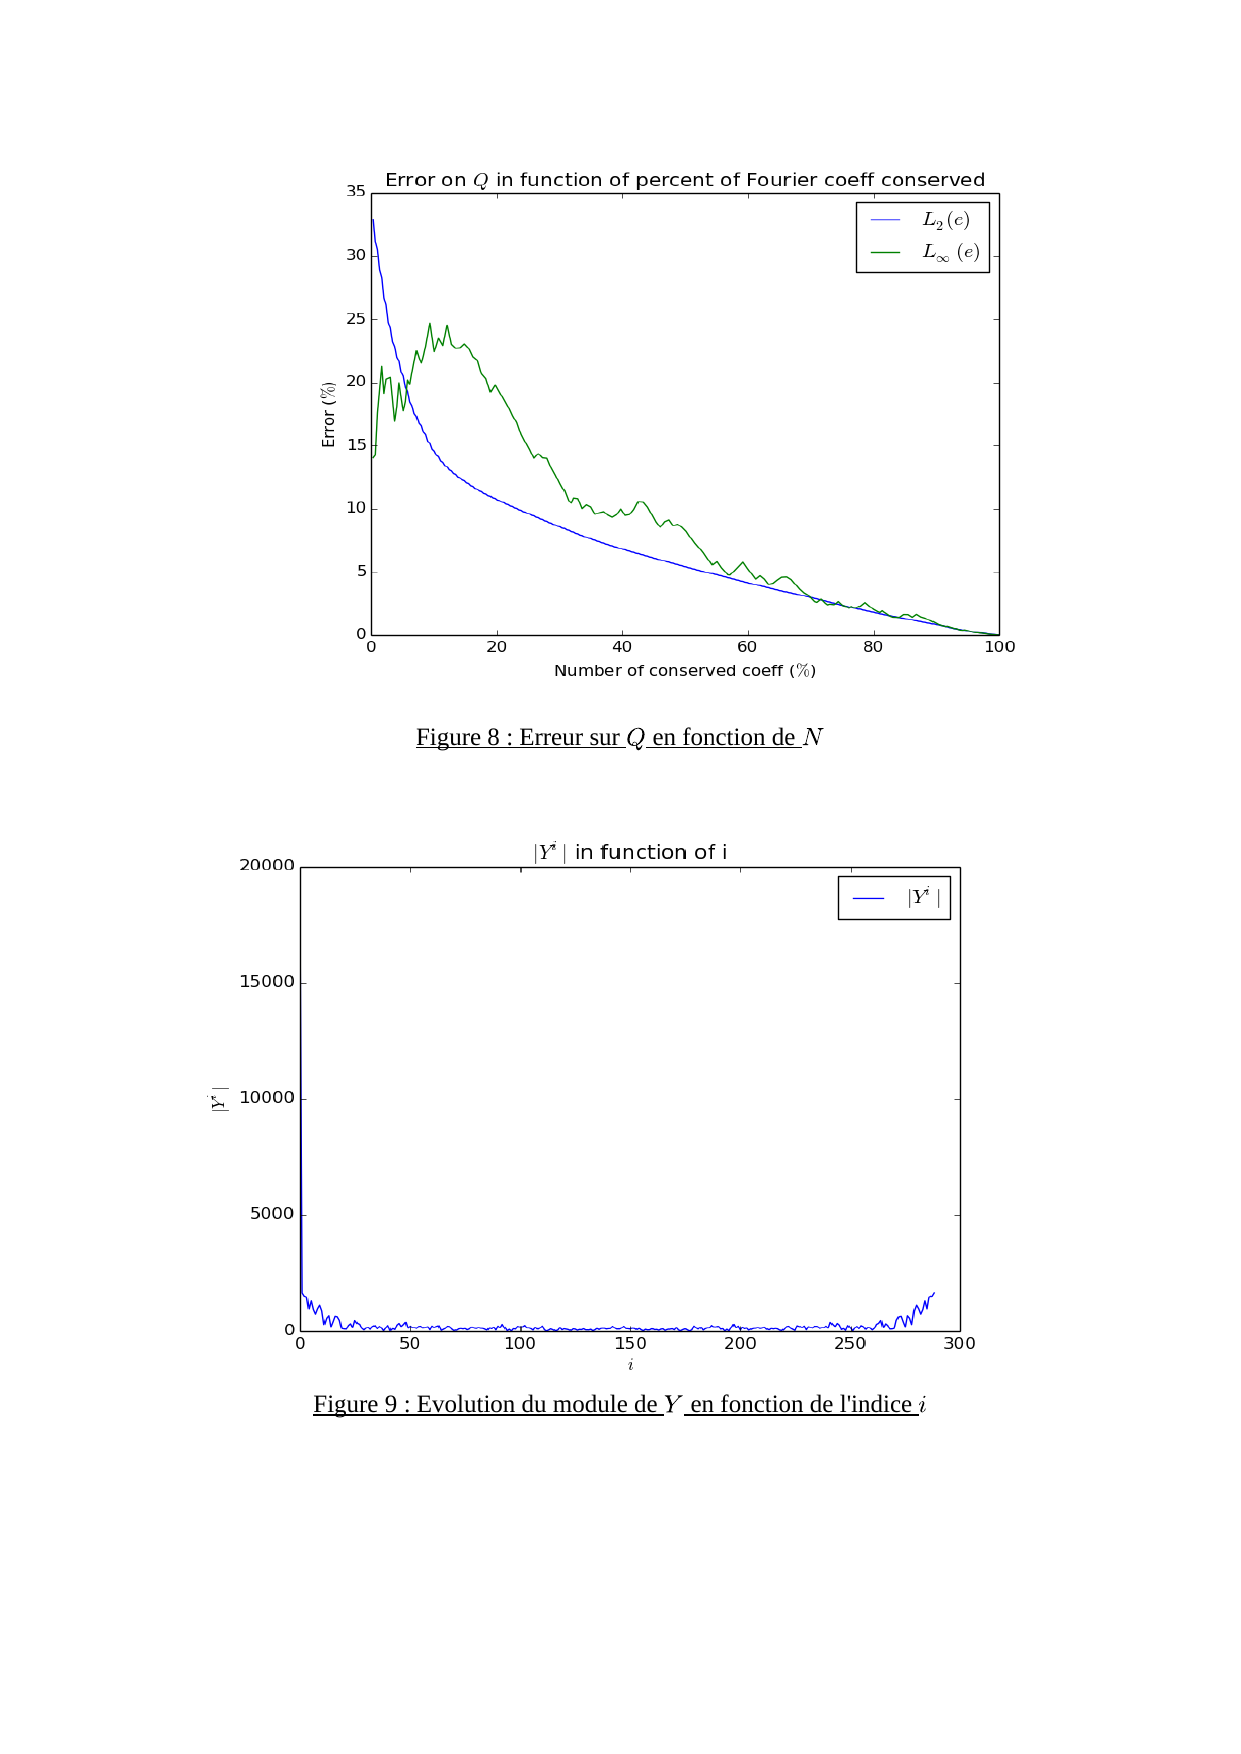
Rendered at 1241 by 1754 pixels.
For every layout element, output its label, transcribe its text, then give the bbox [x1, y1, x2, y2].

picture [270, 137, 1081, 690]
text Figure 9 : Evolution du module de en fonction de l'indice [118, 808, 1122, 1418]
picture [194, 808, 1046, 1389]
text Figure 8 : Erreur sur en fonction de [118, 722, 1122, 751]
